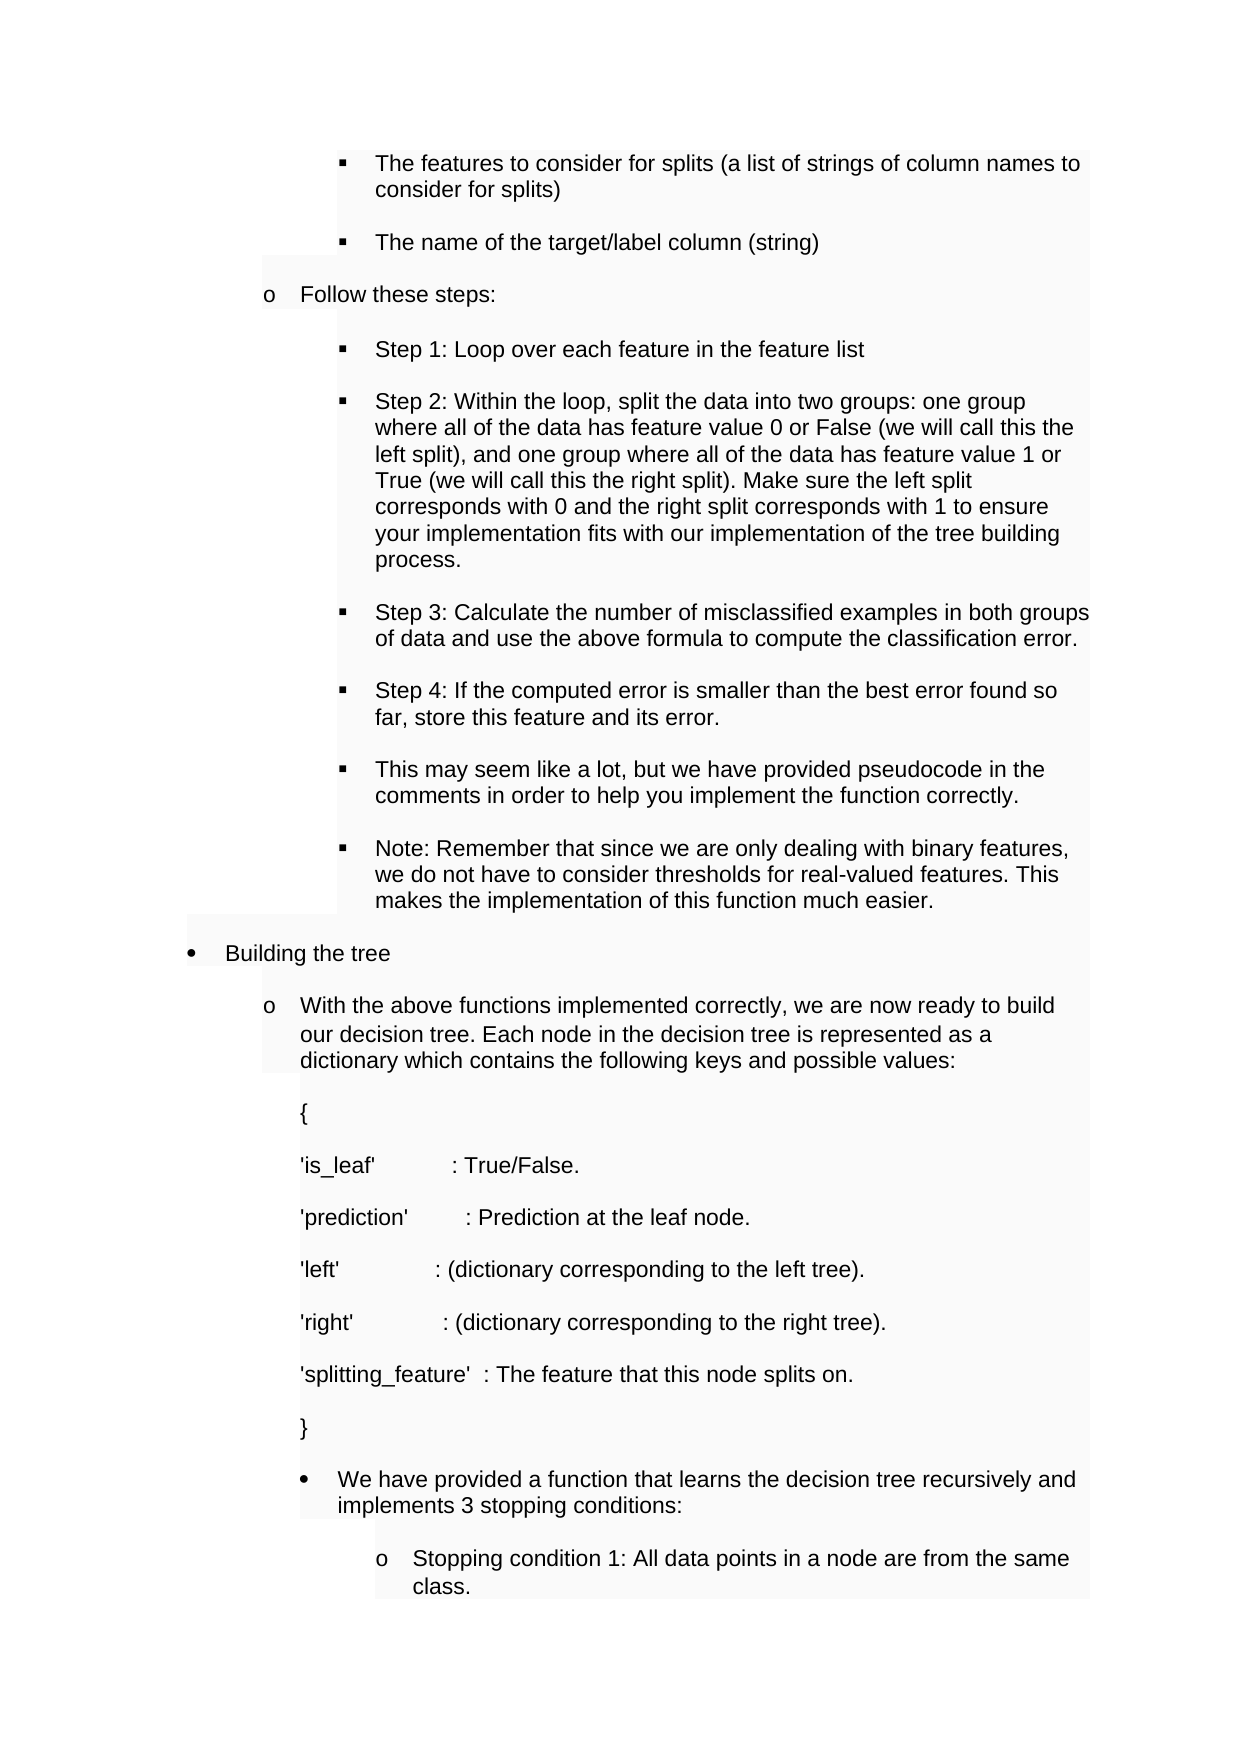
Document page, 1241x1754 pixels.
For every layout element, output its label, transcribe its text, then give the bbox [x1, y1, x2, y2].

list The features to consider for splits (a list of strings of column names to consider for splits) [337, 150, 1090, 203]
list 'prediction' : Prediction at the leaf node. [300, 1204, 1090, 1230]
list We have provided a function that learns the decision tree recursively and implements 3 stopping conditions: [300, 1466, 1090, 1519]
list The name of the target/label column (string) [337, 229, 1090, 255]
list Step 3: Calculate the number of misclassified examples in both groups of data and use the above formula to compute the classification error. [337, 598, 1090, 651]
list Note: Remember that since we are only dealing with binary features, we do not have to consider thresholds for real-valued features. This makes the implementation of this function much easier. [337, 835, 1090, 914]
list 'left' : (dictionary corresponding to the left tree). [300, 1256, 1090, 1283]
list } [300, 1414, 1090, 1440]
list Step 2: Within the loop, split the data into two groups: one group where all of the data has feature value 0 or False (we will call this the left split), and one group where all of the data has feature value 1 or True (we will call this the right split). Make sure the left split corresponds with 0 and the right split corresponds with 1 to ensure your implementation fits with our implementation of the tree building process. [337, 388, 1090, 572]
list Building the tree [187, 940, 1090, 966]
list { [300, 1099, 1090, 1126]
list Follow these steps: [262, 281, 1090, 309]
list Step 4: If the computed error is smaller than the best error found so far, store this feature and its error. [337, 677, 1090, 730]
list This may seem like a lot, but we have provided pseudocode in the comments in order to help you implement the function correctly. [337, 756, 1090, 809]
list 'right' : (dictionary corresponding to the right tree). [300, 1309, 1090, 1335]
list Step 1: Loop over each feature in the feature list [337, 336, 1090, 362]
list With the above functions implemented correctly, we are now ready to build our decision tree. Each node in the decision tree is represented as a dictionary which contains the following keys and possible values: [262, 992, 1090, 1073]
list 'splitting_feature' : The feature that this node splits on. [300, 1361, 1090, 1388]
list 'is_leaf' : True/False. [300, 1152, 1090, 1178]
list Stopping condition 1: All data points in a node are from the same class. [375, 1545, 1090, 1599]
